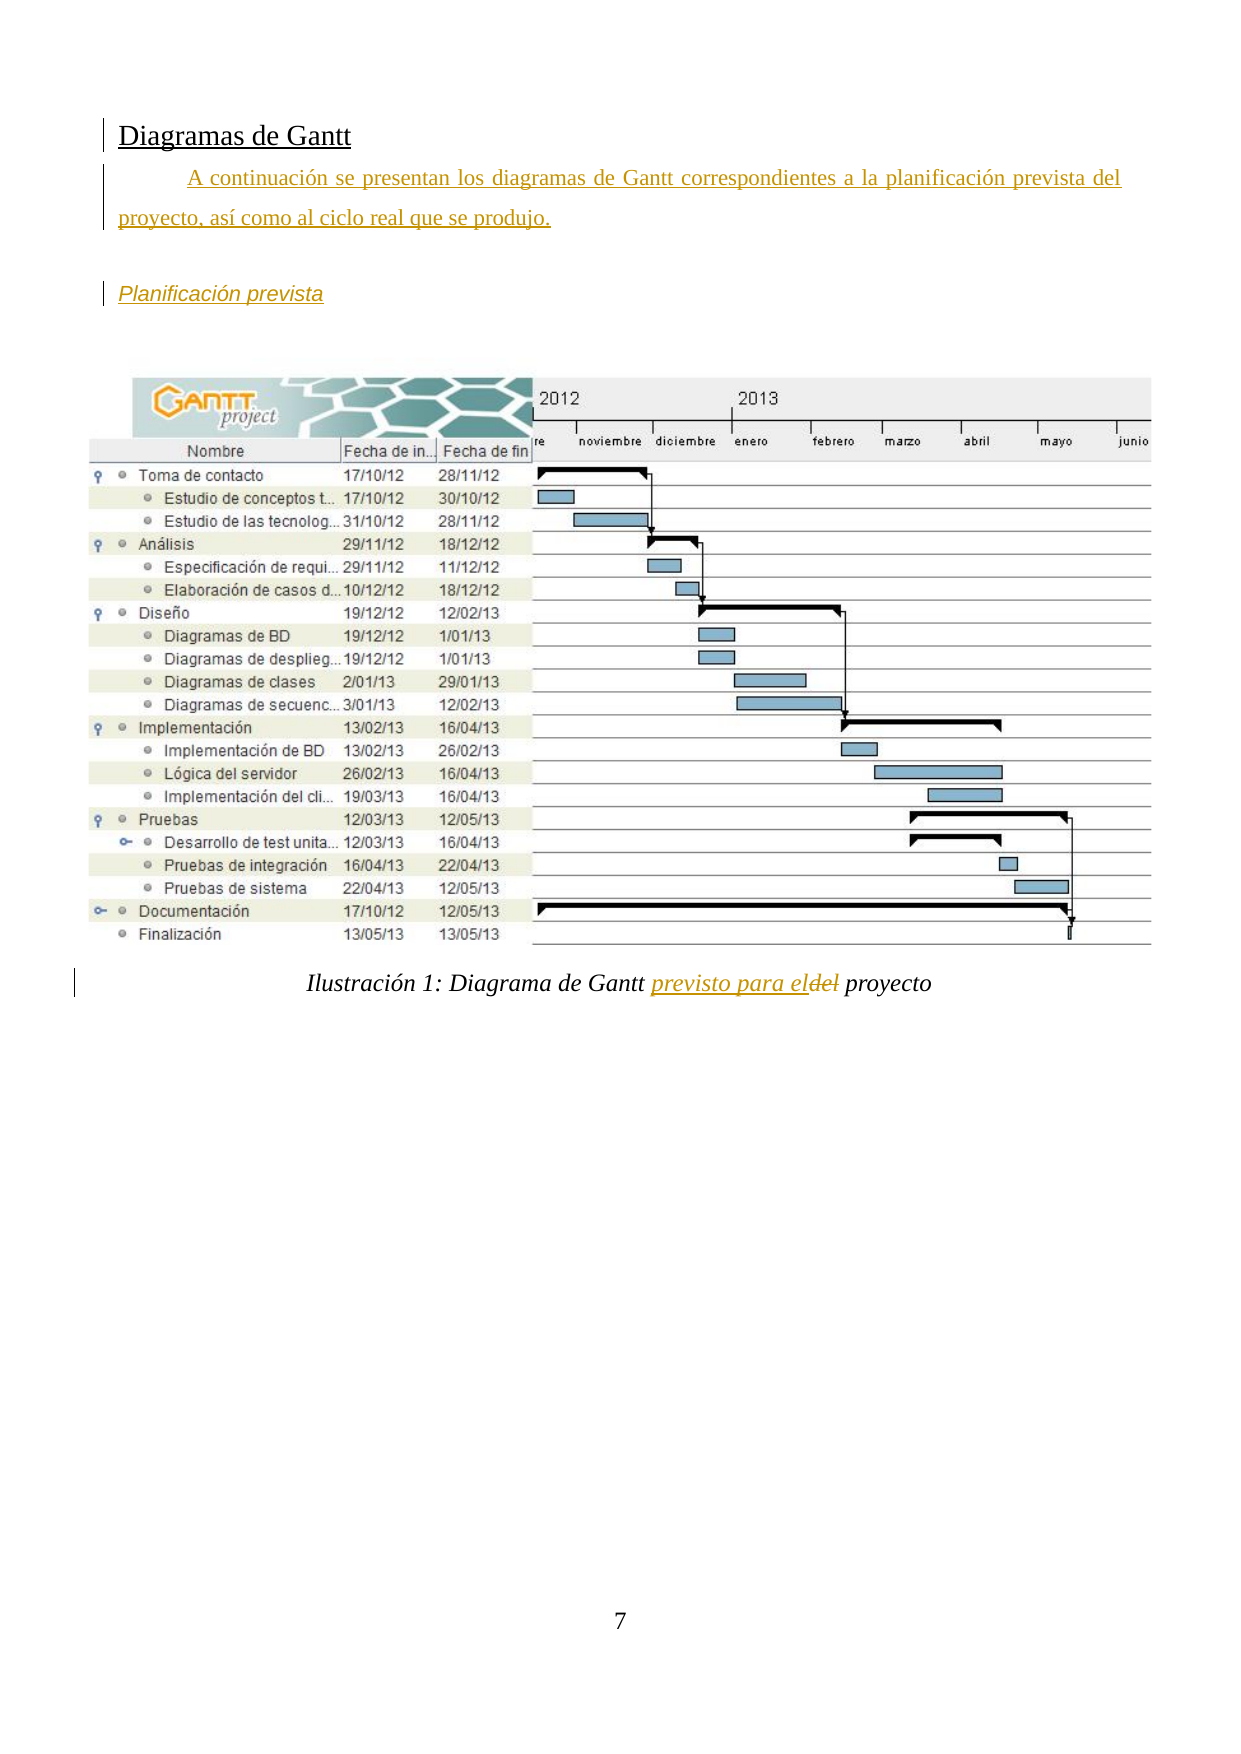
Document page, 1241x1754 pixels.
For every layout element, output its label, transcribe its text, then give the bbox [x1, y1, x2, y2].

text Ilustración 1: Diagrama de Gantt previsto para el proyecto [88, 945, 1151, 997]
subtitle Planificación prevista [118, 281, 1122, 306]
subtitle Diagramas de Gantt [118, 118, 1122, 152]
picture [88, 318, 1152, 945]
text A continuación se presentan los diagramas de Gantt correspondientes a la planificación prevista del proyecto, así como al ciclo real que se produjo. [118, 164, 1122, 230]
